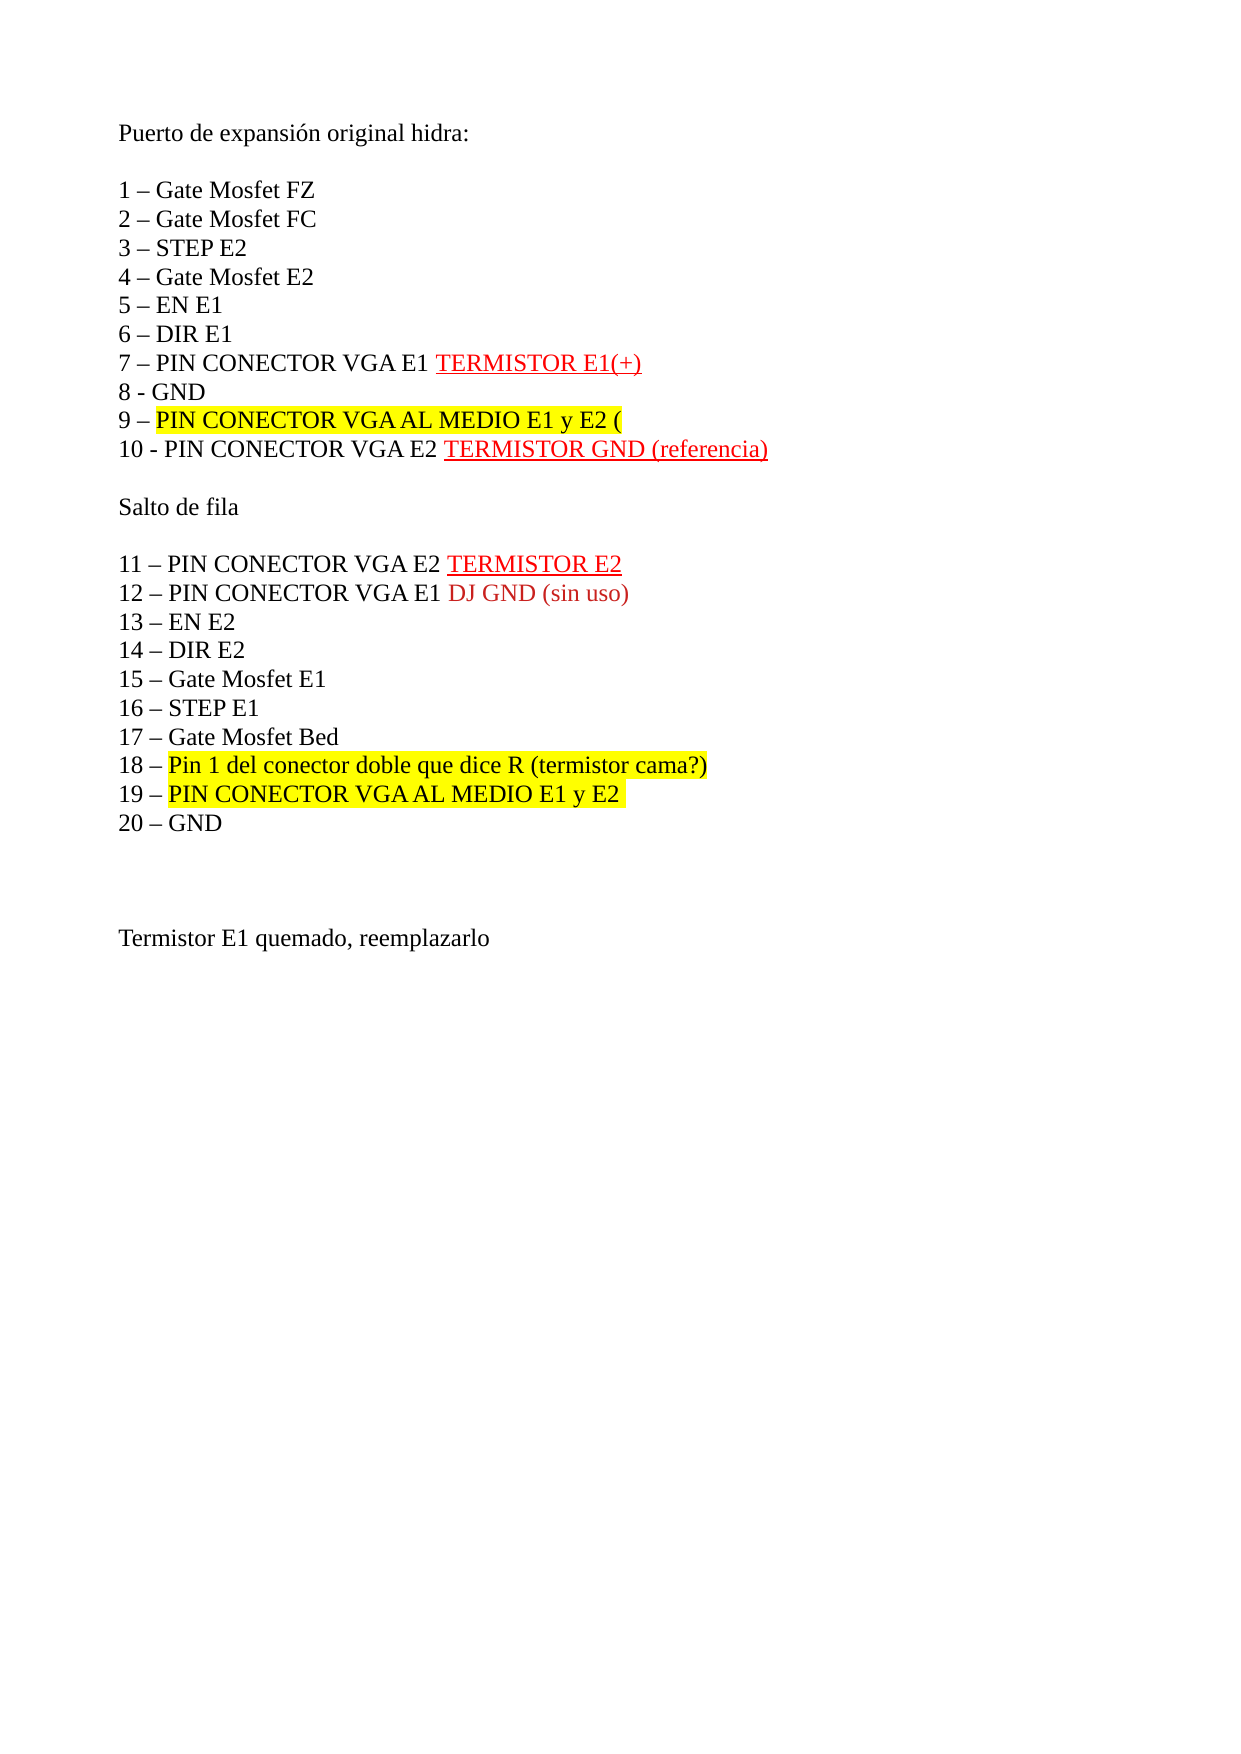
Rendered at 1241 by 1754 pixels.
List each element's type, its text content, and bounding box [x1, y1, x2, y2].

text 9 – PIN CONECTOR VGA AL MEDIO E1 y E2 ( [118, 406, 1122, 434]
text 5 – EN E1 [118, 291, 1122, 319]
text Puerto de expansión original hidra: 1 – Gate Mosfet FZ [118, 118, 1122, 204]
text 7 – PIN CONECTOR VGA E1 TERMISTOR E1(+) [118, 348, 1122, 377]
text 12 – PIN CONECTOR VGA E1 DJ GND (sin uso) [118, 578, 1122, 607]
text 14 – DIR E2 [118, 636, 1122, 664]
text 19 – PIN CONECTOR VGA AL MEDIO E1 y E2 [118, 779, 1122, 808]
text 6 – DIR E1 [118, 319, 1122, 348]
text 13 – EN E2 [118, 607, 1122, 636]
text 17 – Gate Mosfet Bed [118, 722, 1122, 751]
text 18 – Pin 1 del conector doble que dice R (termistor cama?) [118, 751, 1122, 779]
text 16 – STEP E1 [118, 693, 1122, 722]
text 20 – GND [118, 808, 1122, 837]
text Salto de fila [118, 492, 1122, 521]
text 3 – STEP E2 [118, 233, 1122, 262]
text 15 – Gate Mosfet E1 [118, 664, 1122, 693]
text 4 – Gate Mosfet E2 [118, 262, 1122, 291]
text 8 - GND [118, 377, 1122, 406]
text 2 – Gate Mosfet FC [118, 204, 1122, 233]
text 11 – PIN CONECTOR VGA E2 TERMISTOR E2 [118, 549, 1122, 578]
text Termistor E1 quemado, reemplazarlo [118, 923, 1122, 952]
text 10 - PIN CONECTOR VGA E2 TERMISTOR GND (referencia) [118, 434, 1122, 463]
